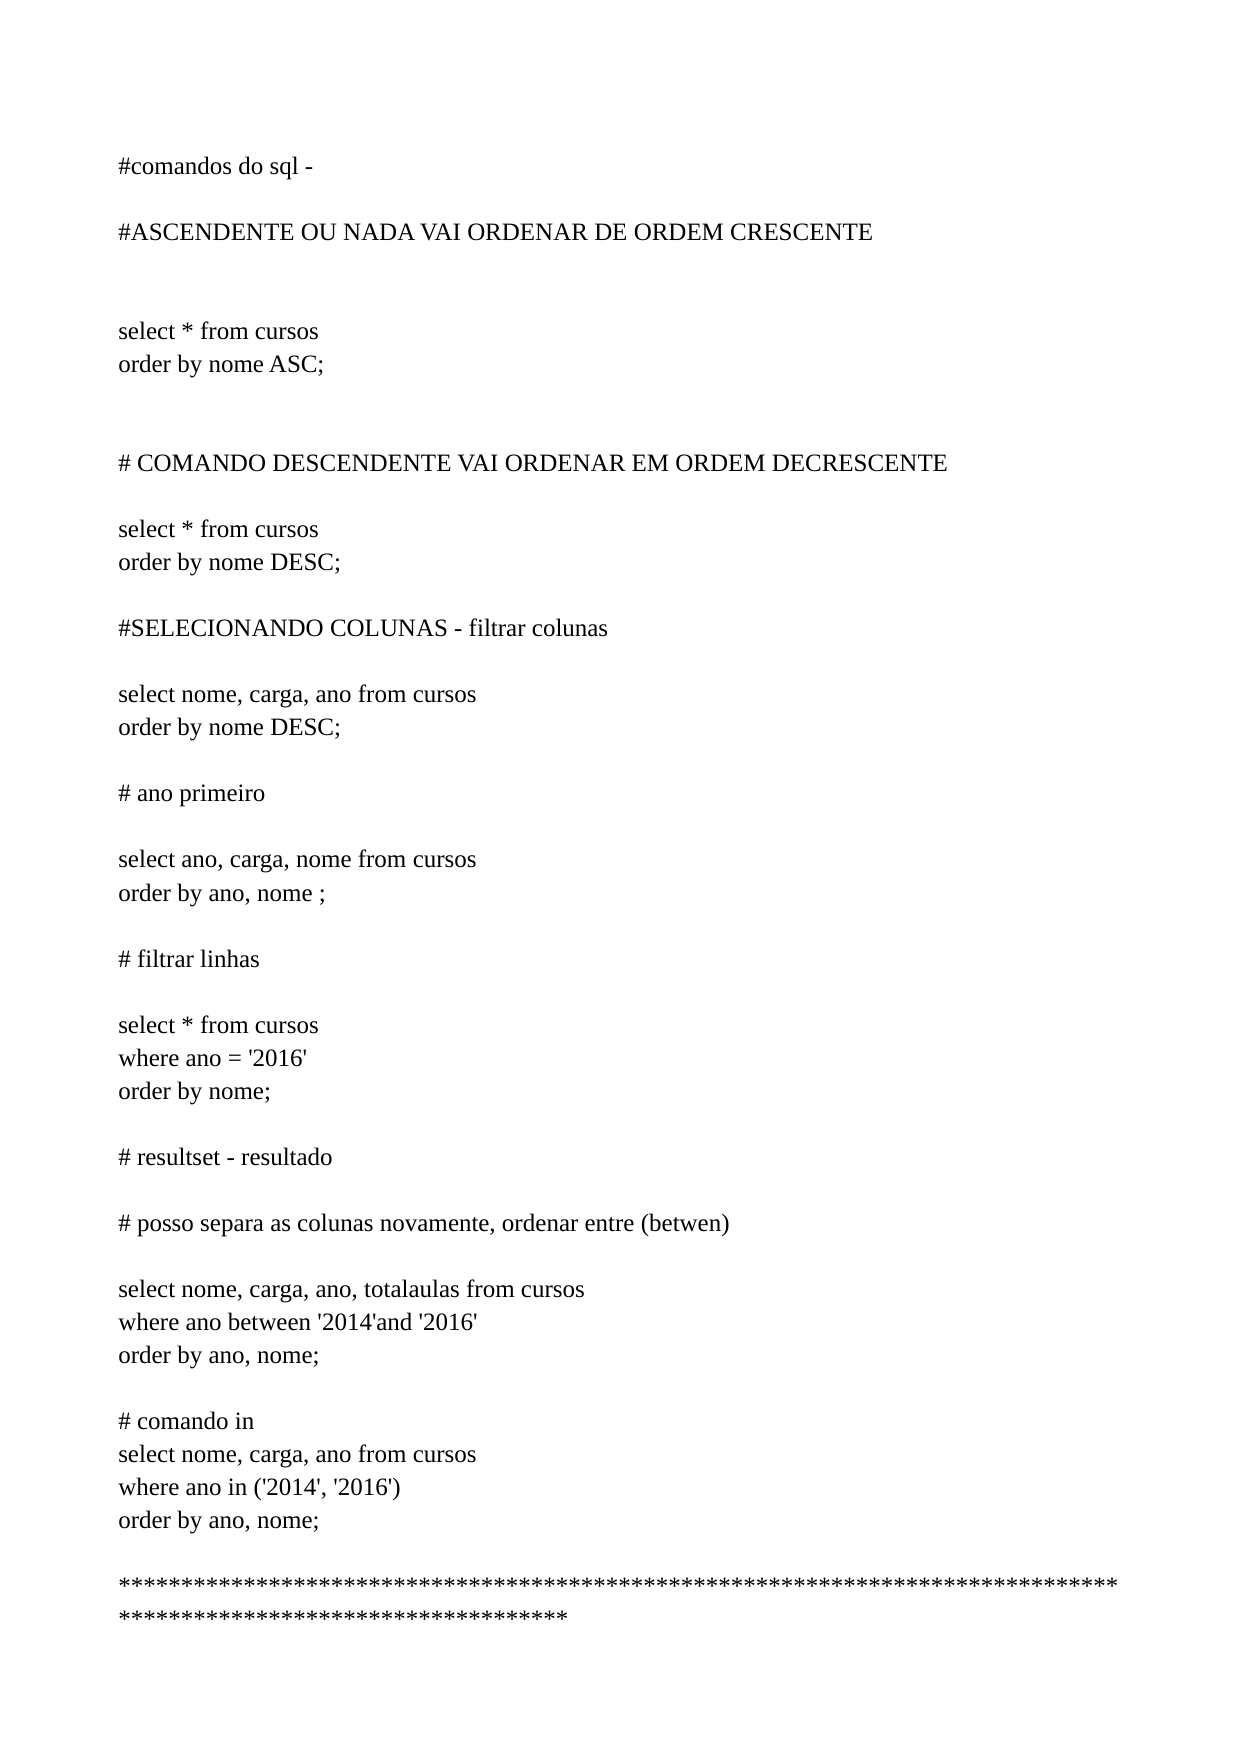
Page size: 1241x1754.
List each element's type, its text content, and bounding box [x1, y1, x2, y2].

text #comandos do sql - #ASCENDENTE OU NADA VAI ORDENAR DE ORDEM CRESCENTE select * from cursos order by nome ASC; # COMANDO DESCENDENTE VAI ORDENAR EM ORDEM DECRESCENTE select * from cursos order by nome DESC; #SELECIONANDO COLUNAS - filtrar colunas select nome, carga, ano from cursos order by nome DESC; # ano primeiro select ano, carga, nome from cursos order by ano, nome ; # filtrar linhas select * from cursos where ano = '2016' order by nome; # resultset - resultado # posso separa as colunas novamente, ordenar entre (betwen) select nome, carga, ano, totalaulas from cursos where ano between '2014'and '2016' order by ano, nome; # comando in select nome, carga, ano from cursos where ano in ('2014', '2016') order by ano, nome; ******************************************************************************************************************** [118, 118, 1122, 1633]
